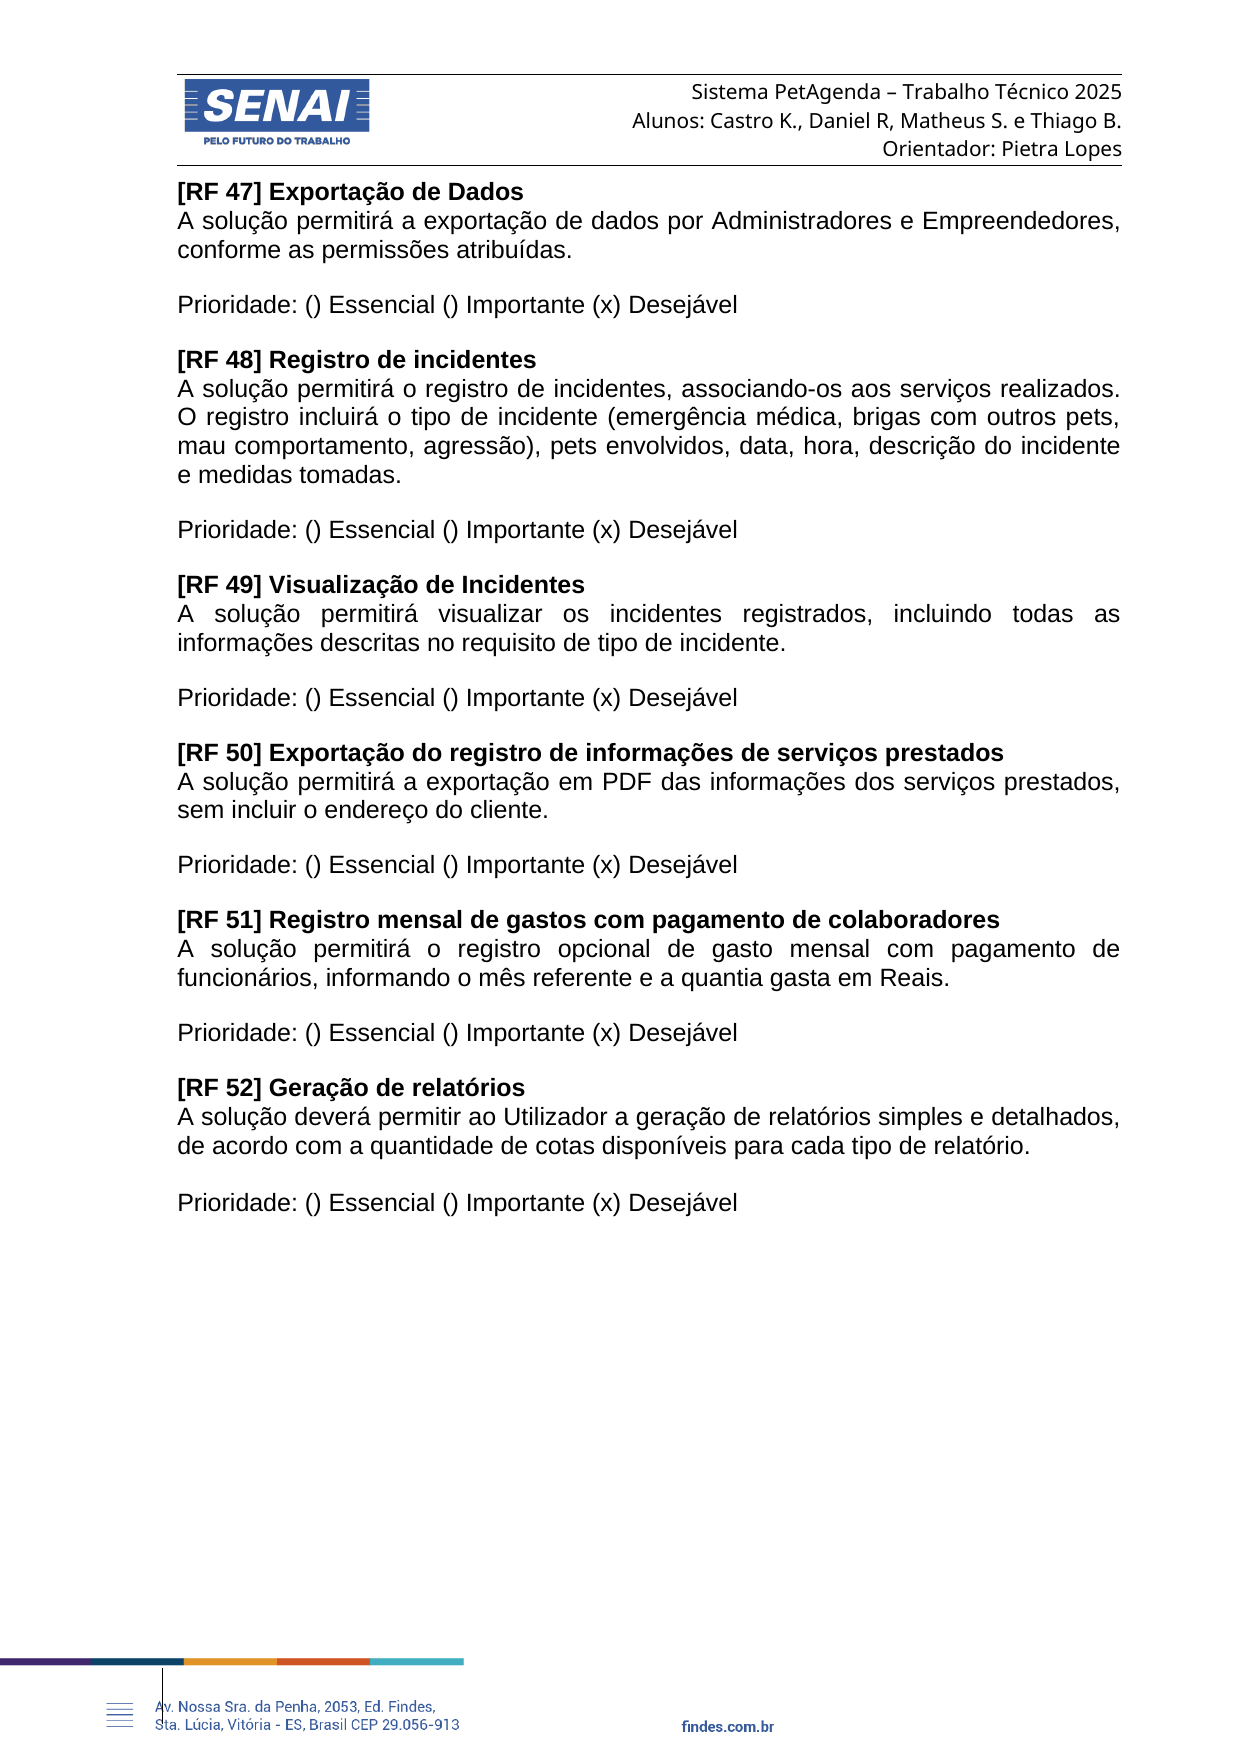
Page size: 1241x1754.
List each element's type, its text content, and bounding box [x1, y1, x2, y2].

picture [11, 1652, 778, 1740]
text A solução permitirá a exportação em PDF das informações dos serviços prestados, sem incluir o endereço do cliente. [177, 766, 1122, 824]
text A solução permitirá visualizar os incidentes registrados, incluindo todas as informações descritas no requisito de tipo de incidente. [177, 599, 1122, 656]
text Prioridade: () Essencial () Importante (x) Desejável [177, 850, 1122, 879]
subtitle [RF 50] Exportação do registro de informações de serviços prestados [177, 738, 1122, 766]
text Prioridade: () Essencial () Importante (x) Desejável [177, 683, 1122, 711]
subtitle [RF 52] Geração de relatórios [177, 1073, 1122, 1102]
text A solução permitirá o registro de incidentes, associando-os aos serviços realizados. O registro incluirá o tipo de incidente (emergência médica, brigas com outros pets, mau comportamento, agressão), pets envolvidos, data, hora, descrição do incidente e medidas tomadas. [177, 373, 1122, 488]
text Prioridade: () Essencial () Importante (x) Desejável [177, 515, 1122, 544]
subtitle [RF 51] Registro mensal de gastos com pagamento de colaboradores [177, 905, 1122, 934]
text Prioridade: () Essencial () Importante (x) Desejável [177, 1018, 1122, 1047]
subtitle [RF 47] Exportação de Dados [177, 177, 1122, 206]
text A solução permitirá a exportação de dados por Administradores e Empreendedores, conforme as permissões atribuídas. [177, 206, 1122, 263]
text Prioridade: () Essencial () Importante (x) Desejável [177, 1188, 1122, 1217]
subtitle [RF 49] Visualização de Incidentes [177, 570, 1122, 599]
text A solução deverá permitir ao Utilizador a geração de relatórios simples e detalhados, de acordo com a quantidade de cotas disponíveis para cada tipo de relatório. [177, 1102, 1122, 1159]
text Prioridade: () Essencial () Importante (x) Desejável [177, 290, 1122, 318]
subtitle [RF 48] Registro de incidentes [177, 345, 1122, 373]
text A solução permitirá o registro opcional de gasto mensal com pagamento de funcionários, informando o mês referente e a quantia gasta em Reais. [177, 934, 1122, 992]
